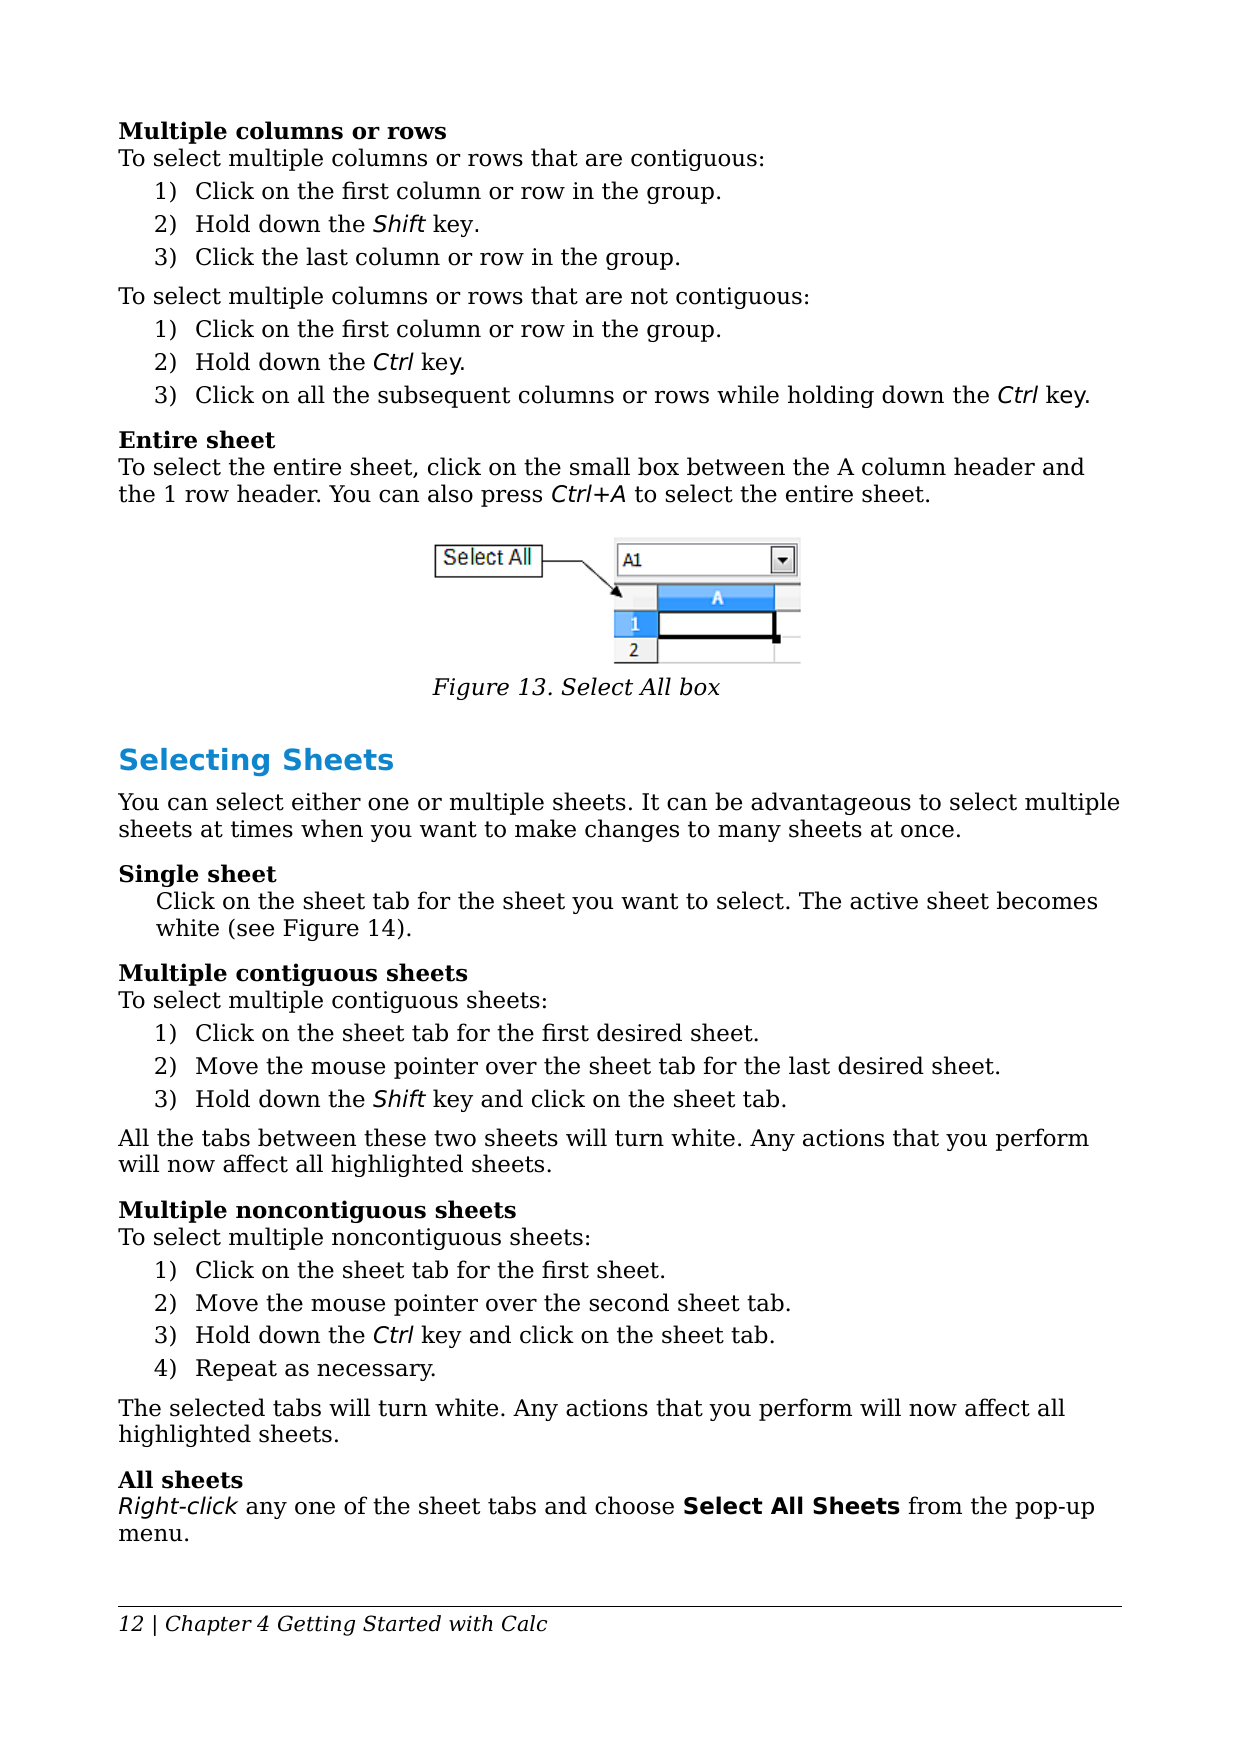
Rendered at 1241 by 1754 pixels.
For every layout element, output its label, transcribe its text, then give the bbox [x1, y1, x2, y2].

text Figure 13. Select All box [433, 674, 807, 700]
text Entire sheet [118, 427, 1122, 454]
list To select multiple contiguous sheets: [118, 987, 1122, 1013]
list Click on the sheet tab for the first sheet. [177, 1257, 1122, 1283]
text Right-click any one of the sheet tabs and choose Select All Sheets from the pop-up menu. [118, 1493, 1122, 1547]
text Click on the sheet tab for the sheet you want to select. The active sheet becomes white (see Figure 14). [156, 888, 1122, 942]
list Move the mouse pointer over the sheet tab for the last desired sheet. [177, 1053, 1122, 1079]
text All sheets [118, 1466, 1122, 1493]
list Hold down the Shift key. [177, 211, 1122, 238]
list Click on all the subsequent columns or rows while holding down the Ctrl key. [177, 382, 1122, 409]
subtitle Selecting Sheets [118, 743, 1122, 777]
list Repeat as necessary. [177, 1356, 1122, 1382]
text Single sheet [118, 861, 1122, 888]
text Multiple columns or rows [118, 118, 1122, 145]
list To select multiple noncontiguous sheets: [118, 1224, 1122, 1250]
list To select multiple columns or rows that are not contiguous: [118, 283, 1122, 310]
list Click on the first column or row in the group. [177, 178, 1122, 205]
list Click on the sheet tab for the first desired sheet. [177, 1020, 1122, 1047]
list Hold down the Ctrl key and click on the sheet tab. [177, 1323, 1122, 1349]
text Multiple noncontiguous sheets [118, 1197, 1122, 1224]
text To select the entire sheet, click on the small box between the A column header and the 1 row header. You can also press Ctrl+A to select the entire sheet. [118, 454, 1122, 507]
text All the tabs between these two sheets will turn white. Any actions that you perform will now affect all highlighted sheets. [118, 1125, 1122, 1178]
text You can select either one or multiple sheets. It can be advantageous to select multiple sheets at times when you want to make changes to many sheets at once. [118, 789, 1122, 843]
list Hold down the Ctrl key. [177, 349, 1122, 376]
list To select multiple columns or rows that are contiguous: [118, 145, 1122, 172]
text Multiple contiguous sheets [118, 960, 1122, 987]
list Hold down the Shift key and click on the sheet tab. [177, 1086, 1122, 1112]
list Click on the first column or row in the group. [177, 316, 1122, 343]
text The selected tabs will turn white. Any actions that you perform will now affect all highlighted sheets. [118, 1395, 1122, 1448]
list Move the mouse pointer over the second sheet tab. [177, 1290, 1122, 1316]
list Click the last column or row in the group. [177, 244, 1122, 271]
picture [432, 532, 808, 668]
